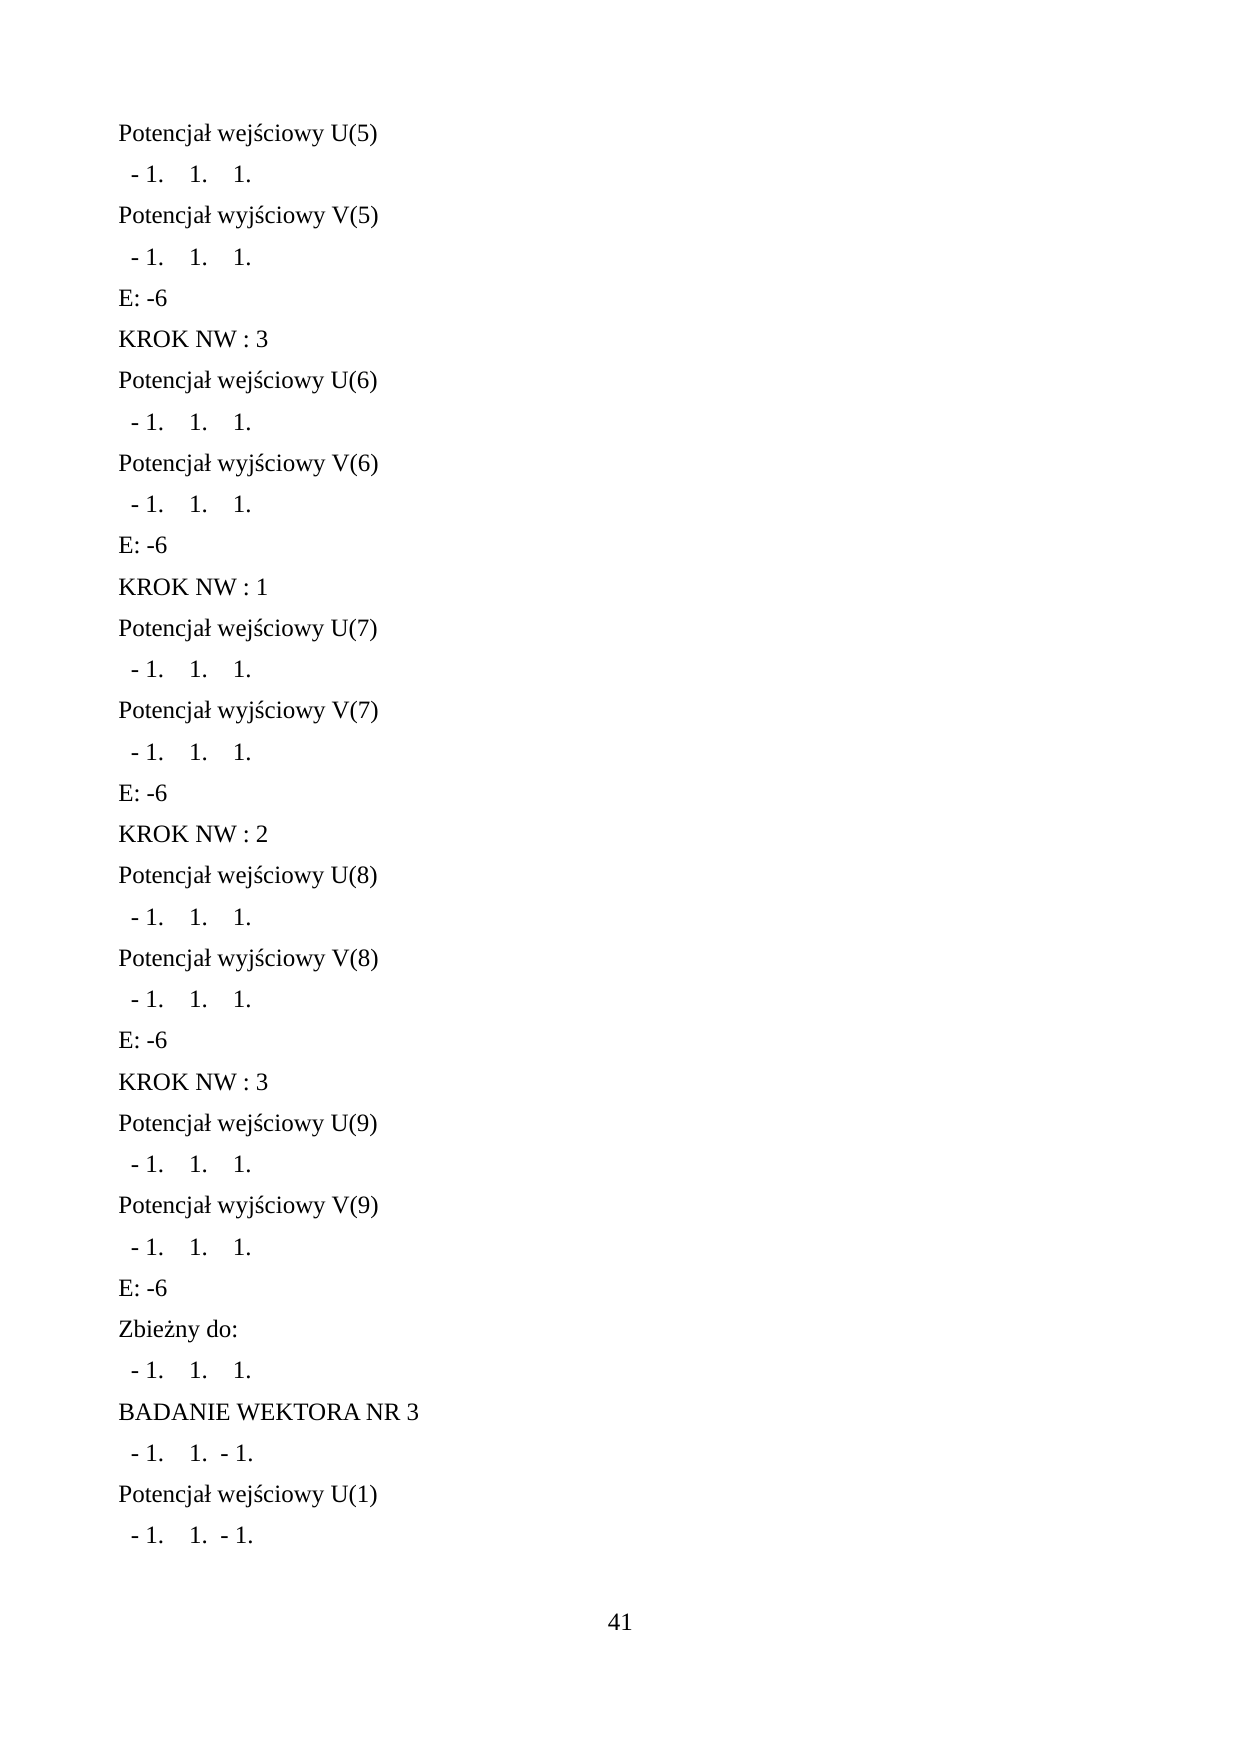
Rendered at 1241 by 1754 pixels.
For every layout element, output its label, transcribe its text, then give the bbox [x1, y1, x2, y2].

text - 1. 1. 1. [118, 654, 1122, 683]
text - 1. 1. 1. [118, 984, 1122, 1013]
text Potencjał wejściowy U(9) [118, 1108, 1122, 1137]
text KROK NW : 3 [118, 324, 1122, 353]
text Potencjał wejściowy U(7) [118, 613, 1122, 642]
text - 1. 1. 1. [118, 737, 1122, 766]
text Potencjał wyjściowy V(7) [118, 696, 1122, 724]
text BADANIE WEKTORA NR 3 [118, 1397, 1122, 1426]
text E: -6 [118, 1273, 1122, 1302]
text E: -6 [118, 1026, 1122, 1054]
text Potencjał wejściowy U(8) [118, 861, 1122, 889]
text KROK NW : 2 [118, 819, 1122, 848]
text - 1. 1. 1. [118, 159, 1122, 188]
text KROK NW : 1 [118, 572, 1122, 601]
text - 1. 1. 1. [118, 407, 1122, 436]
text - 1. 1. 1. [118, 1232, 1122, 1261]
text - 1. 1. 1. [118, 242, 1122, 271]
text E: -6 [118, 283, 1122, 312]
text Zbieżny do: [118, 1314, 1122, 1343]
text - 1. 1. 1. [118, 902, 1122, 931]
text - 1. 1. - 1. [118, 1521, 1122, 1549]
text Potencjał wyjściowy V(8) [118, 943, 1122, 972]
text Potencjał wyjściowy V(6) [118, 448, 1122, 477]
text Potencjał wyjściowy V(9) [118, 1191, 1122, 1219]
text E: -6 [118, 778, 1122, 807]
text - 1. 1. 1. [118, 1356, 1122, 1384]
text - 1. 1. 1. [118, 1149, 1122, 1178]
text - 1. 1. 1. [118, 489, 1122, 518]
text Potencjał wyjściowy V(5) [118, 201, 1122, 229]
text - 1. 1. - 1. [118, 1438, 1122, 1467]
text Potencjał wejściowy U(1) [118, 1479, 1122, 1508]
text Potencjał wejściowy U(6) [118, 366, 1122, 394]
text KROK NW : 3 [118, 1067, 1122, 1096]
text Potencjał wejściowy U(5) [118, 118, 1122, 147]
text E: -6 [118, 531, 1122, 559]
